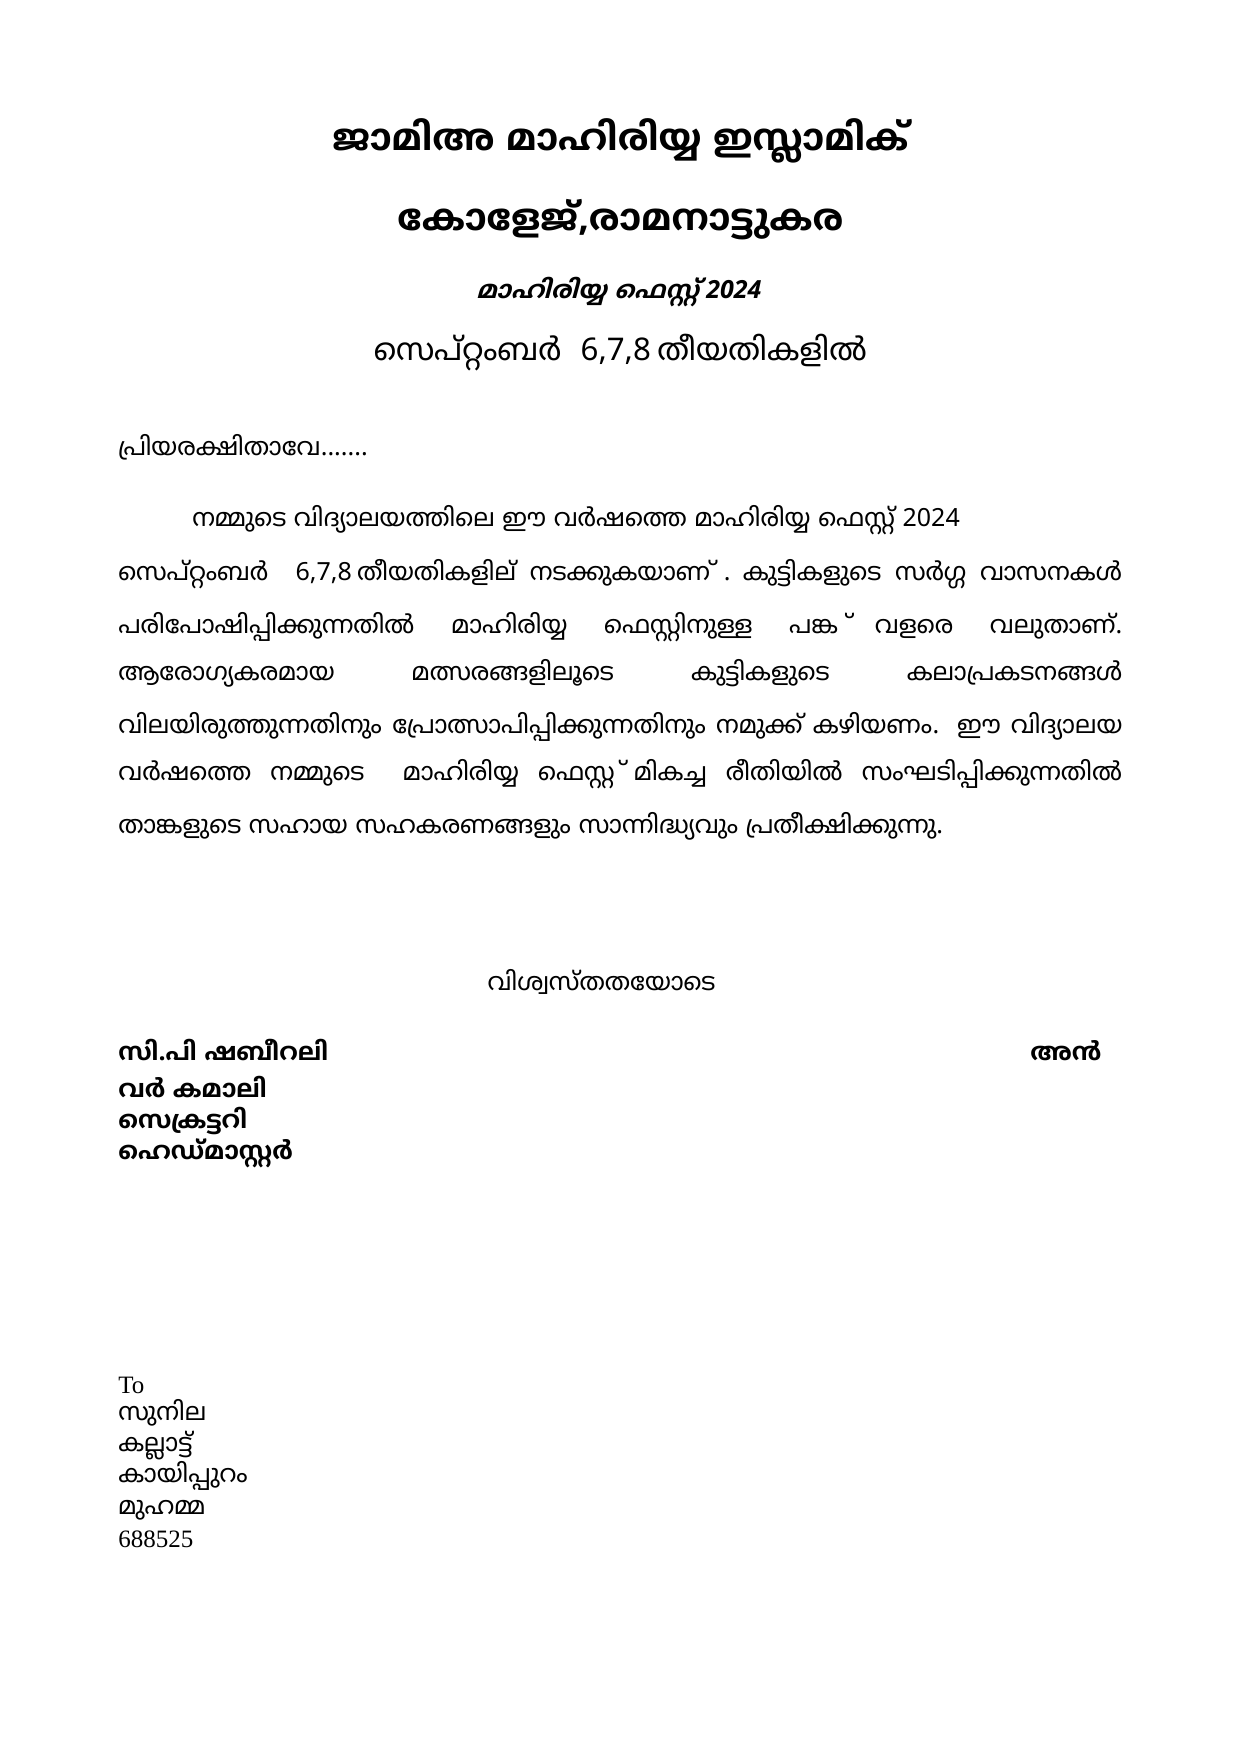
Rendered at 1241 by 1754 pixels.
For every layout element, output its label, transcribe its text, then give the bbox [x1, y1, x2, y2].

text കായിപ്പുറം [118, 1461, 1122, 1492]
text സെപ്റ്റംബര്‍ 6,7,8തീയതികളില്‍‍ നടക്കുകയാണ് . കുട്ടികളുടെ സര്‍ഗ്ഗ വാസനകള്‍ പരിപോഷിപ്പിക്കുന്നതില്‍ മാഹിരിയ്യ ഫെസ്റ്റിനുള്ള പങ്ക് വളരെ വലുതാണ്. ആരോഗ്യകരമായ മത്സരങ്ങളിലൂടെ കുട്ടികളുടെ കലാപ്രകടനങ്ങള്‍ വിലയിരുത്തുന്നതിനും പ്രോത്സാപിപ്പിക്കുന്നതിനും നമുക്ക് കഴിയണം. ഈ വിദ്യാലയ വര്‍ഷത്തെ നമ്മുടെ മാഹിരിയ്യ ഫെസ്റ്റ് മികച്ച രീതിയില്‍ സംഘടിപ്പിക്കുന്നതില്‍ താങ്കളുടെ സഹായ സഹകരണങ്ങളും സാന്നിദ്ധ്യവും പ്രതീക്ഷിക്കുന്നു. [118, 554, 1122, 843]
text സുനില [118, 1399, 1122, 1430]
text ജാമിഅ മാഹിരിയ്യ ഇസ്ലാമിക് കോളേജ്,രാമനാട്ടുകര [118, 118, 1122, 245]
text വിശ്വസ്തതയോടെ [118, 964, 1122, 1000]
text 688525 [118, 1524, 1122, 1552]
text കല്ലാട്ട് [118, 1430, 1122, 1461]
text സെക്രട്ടറി ഹെഡ്‌മാസ്റ്റര്‍ [118, 1107, 1122, 1169]
text പ്രിയരക്ഷിതാവേ....... [118, 429, 1122, 465]
text മുഹമ്മ [118, 1492, 1122, 1524]
text സെപ്റ്റംബര്‍ 6,7,8തീയതികളില്‍ [118, 327, 1122, 372]
text സി.പി ഷബീറലി‍ അന്‍വ‍‍ര്‍ കമാലി ‍ [118, 1034, 1122, 1107]
text ‌‌ [118, 896, 1122, 929]
text നമ്മുടെ വിദ്യാലയത്തിലെ ഈ വര്‍ഷത്തെ മാഹിരിയ്യ ഫെസ്റ്റ് 2024 [118, 499, 1122, 536]
text To [118, 1370, 1122, 1399]
text മാഹിരിയ്യ ഫെസ്റ്റ് 2024 [118, 272, 1122, 308]
